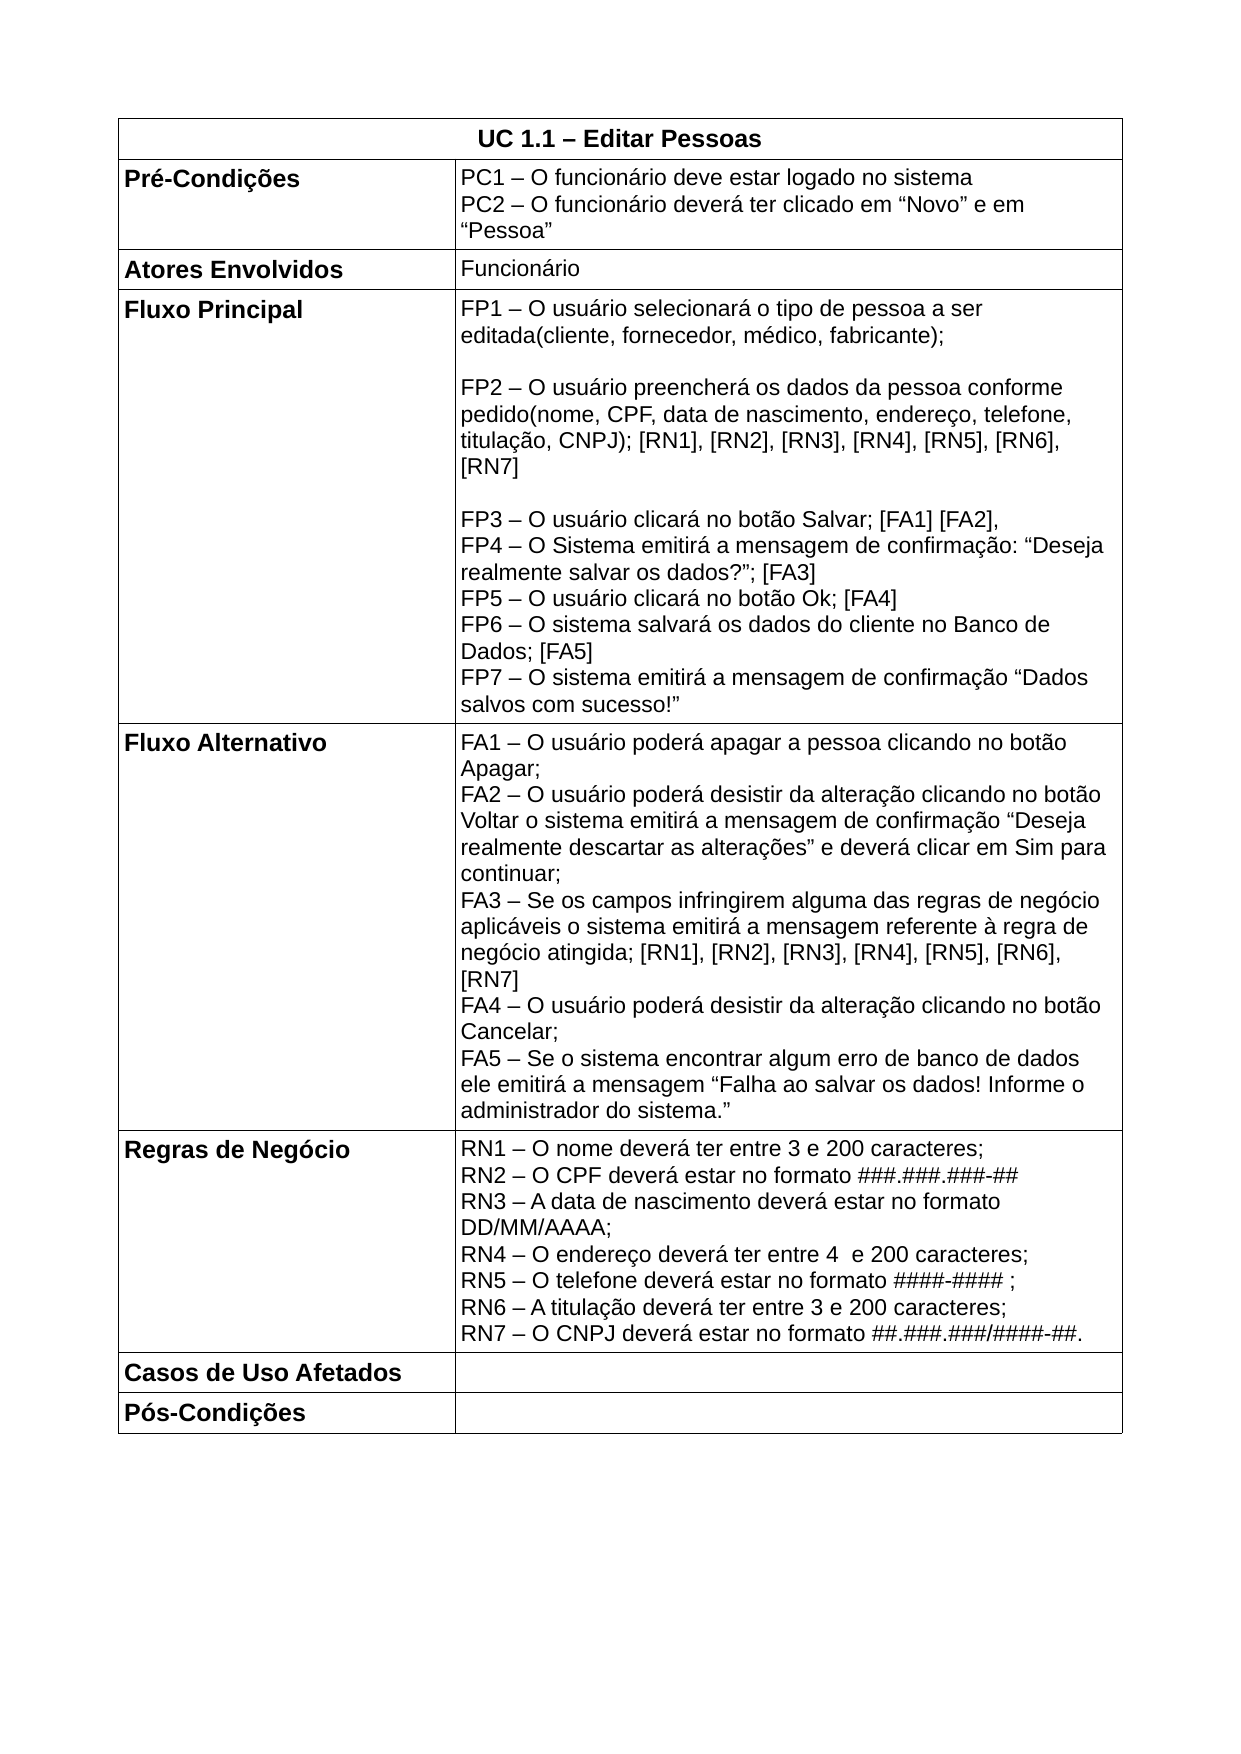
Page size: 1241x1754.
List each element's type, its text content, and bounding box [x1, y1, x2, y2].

table_header UC 1.1 – Editar Pessoas [119, 119, 1122, 158]
table_cell Fluxo Alternativo [119, 724, 455, 1129]
table_cell Fluxo Principal [119, 290, 455, 723]
table_cell Funcionário [456, 250, 1122, 289]
table_cell FA1 – O usuário poderá apagar a pessoa clicando no botão Apagar; FA2 – O usuário poderá desistir da alteração clicando no botão Voltar o sistema emitirá a mensagem de confirmação “Deseja realmente descartar as alterações” e deverá clicar em Sim para continuar; FA3 – Se os campos infringirem alguma das regras de negócio aplicáveis o sistema emitirá a mensagem referente à regra de negócio atingida; [RN1], [RN2], [RN3], [RN4], [RN5], [RN6], [RN7] FA4 – O usuário poderá desistir da alteração clicando no botão Cancelar; FA5 – Se o sistema encontrar algum erro de banco de dados ele emitirá a mensagem “Falha ao salvar os dados! Informe o administrador do sistema.” [456, 724, 1122, 1129]
table_cell FP1 – O usuário selecionará o tipo de pessoa a ser editada(cliente, fornecedor, médico, fabricante); FP2 – O usuário preencherá os dados da pessoa conforme pedido(nome, CPF, data de nascimento, endereço, telefone, titulação, CNPJ); [RN1], [RN2], [RN3], [RN4], [RN5], [RN6], [RN7] FP3 – O usuário clicará no botão Salvar; [FA1] [FA2], FP4 – O Sistema emitirá a mensagem de confirmação: “Deseja realmente salvar os dados?”; [FA3] FP5 – O usuário clicará no botão Ok; [FA4] FP6 – O sistema salvará os dados do cliente no Banco de Dados; [FA5] FP7 – O sistema emitirá a mensagem de confirmação “Dados salvos com sucesso!” [456, 290, 1122, 723]
table_cell RN1 – O nome deverá ter entre 3 e 200 caracteres; RN2 – O CPF deverá estar no formato ###.###.###-## RN3 – A data de nascimento deverá estar no formato DD/MM/AAAA; RN4 – O endereço deverá ter entre 4 e 200 caracteres; RN5 – O telefone deverá estar no formato ####-#### ; RN6 – A titulação deverá ter entre 3 e 200 caracteres; RN7 – O CNPJ deverá estar no formato ##.###.###/####-##. [456, 1131, 1122, 1352]
table_cell Casos de Uso Afetados [119, 1353, 455, 1392]
table_cell [456, 1393, 1122, 1432]
table_cell Pós-Condições [119, 1393, 455, 1432]
table_cell [456, 1353, 1122, 1392]
table_cell PC1 – O funcionário deve estar logado no sistema PC2 – O funcionário deverá ter clicado em “Novo” e em “Pessoa” [456, 160, 1122, 249]
table_cell Atores Envolvidos [119, 250, 455, 289]
table_cell Pré-Condições [119, 160, 455, 249]
table_cell Regras de Negócio [119, 1131, 455, 1352]
